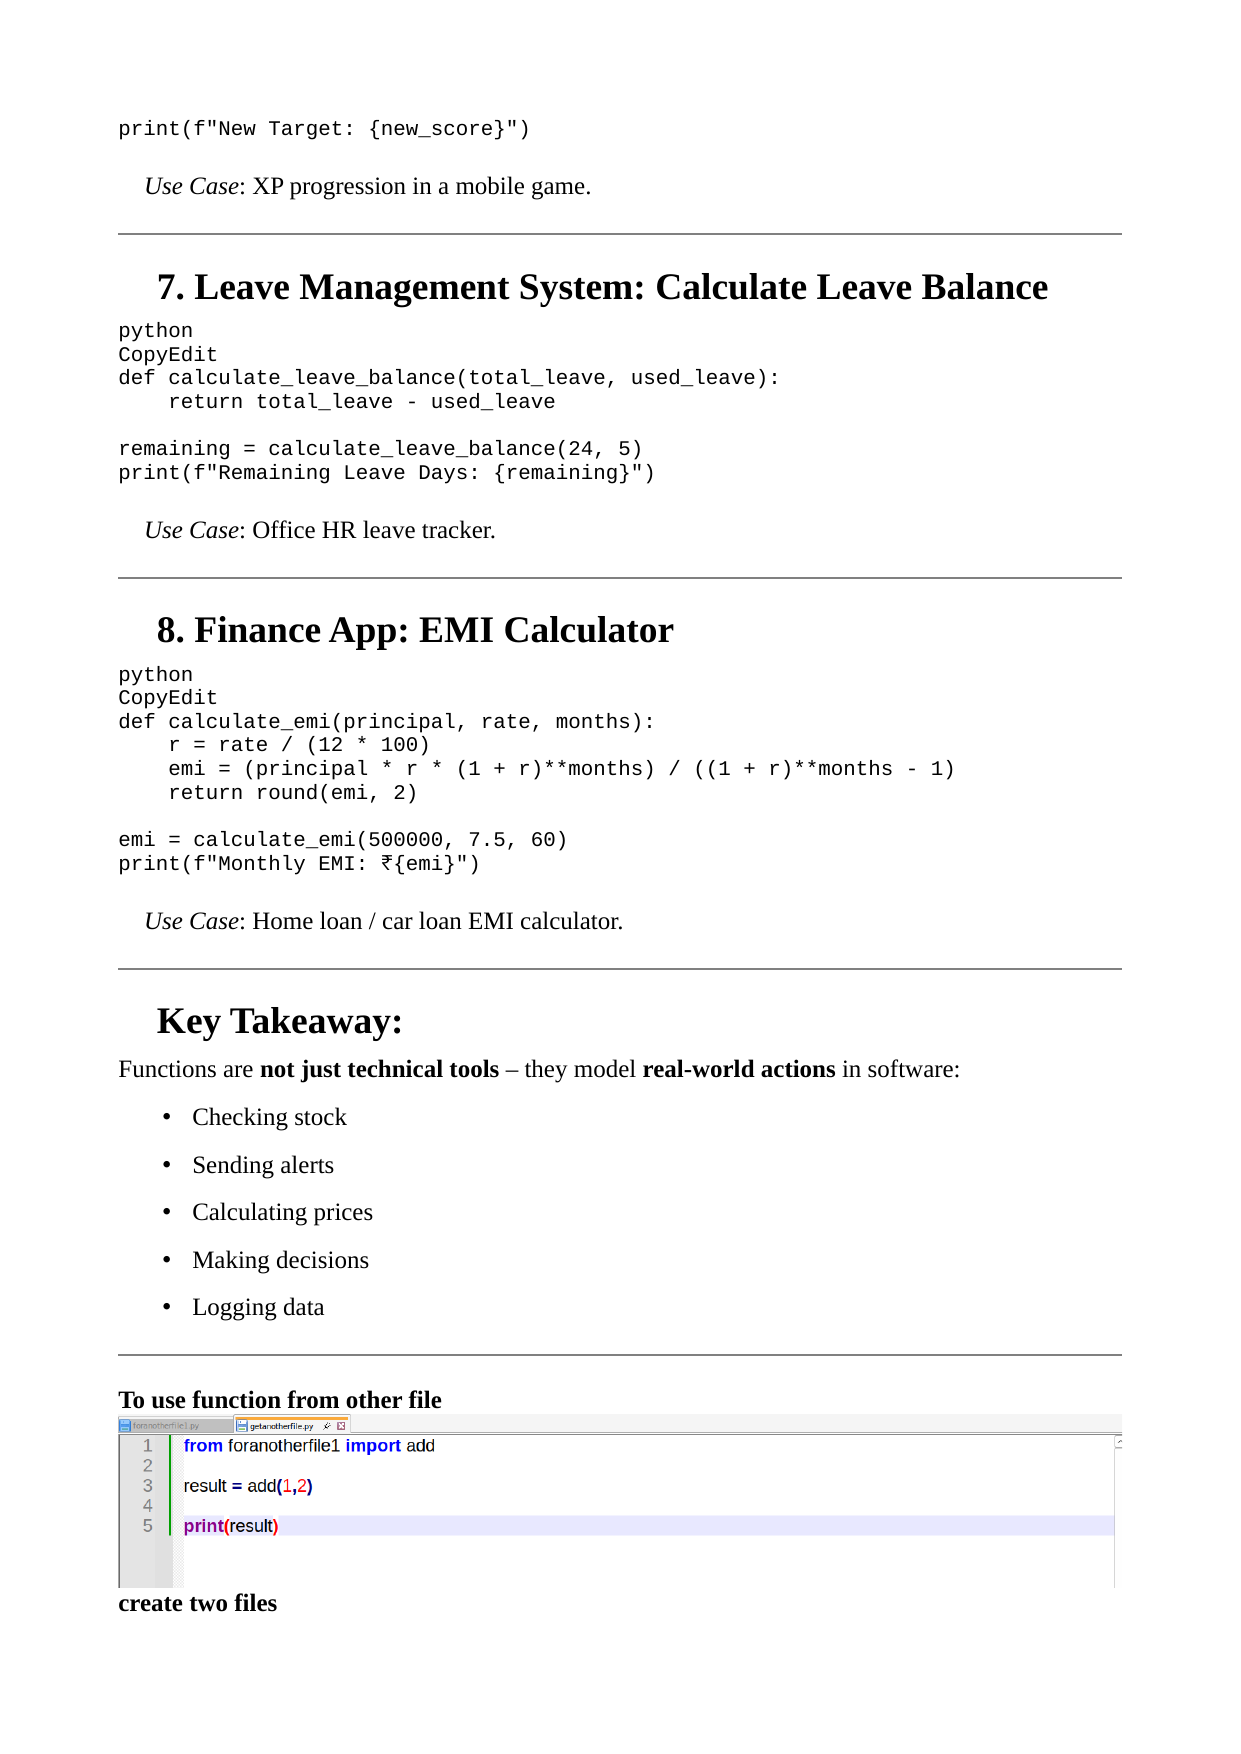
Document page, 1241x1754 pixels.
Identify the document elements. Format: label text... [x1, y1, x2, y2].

subtitle 🧮 8. Finance App: EMI Calculator [118, 608, 1122, 651]
text 💡 Use Case: Home loan / car loan EMI calculator. [118, 906, 1122, 934]
list Sending alerts [162, 1150, 1122, 1178]
subtitle 📅 7. Leave Management System: Calculate Leave Balance [118, 264, 1122, 307]
text python [118, 663, 1122, 687]
text CopyEdit [118, 343, 1122, 367]
text To use function from other file [118, 1386, 1122, 1414]
text def calculate_emi(principal, rate, months): [118, 711, 1122, 734]
text Functions are not just technical tools – they model real-world actions in software: [118, 1054, 1122, 1083]
text emi = calculate_emi(500000, 7.5, 60) [118, 829, 1122, 853]
picture [118, 1414, 1123, 1588]
text return total_leave - used_leave [118, 391, 1122, 414]
list Logging data [162, 1292, 1122, 1321]
list Calculating prices [162, 1197, 1122, 1226]
text remaining = calculate_leave_balance(24, 5) [118, 438, 1122, 462]
text print(f"Remaining Leave Days: {remaining}") [118, 462, 1122, 485]
text 💡 Use Case: XP progression in a mobile game. [118, 171, 1122, 200]
text def calculate_leave_balance(total_leave, used_leave): [118, 367, 1122, 391]
text CopyEdit [118, 687, 1122, 711]
text emi = (principal * r * (1 + r)**months) / ((1 + r)**months - 1) [118, 758, 1122, 782]
text print(f"New Target: {new_score}") [118, 118, 1122, 142]
subtitle 🧠 Key Takeaway: [118, 999, 1122, 1042]
text print(f"Monthly EMI: ₹{emi}") [118, 853, 1122, 876]
text 💡 Use Case: Office HR leave tracker. [118, 515, 1122, 544]
text python [118, 320, 1122, 343]
text return round(emi, 2) [118, 782, 1122, 805]
text create two files [118, 1588, 1122, 1616]
text r = rate / (12 * 100) [118, 734, 1122, 758]
list Checking stock [162, 1102, 1122, 1131]
list Making decisions [162, 1245, 1122, 1274]
